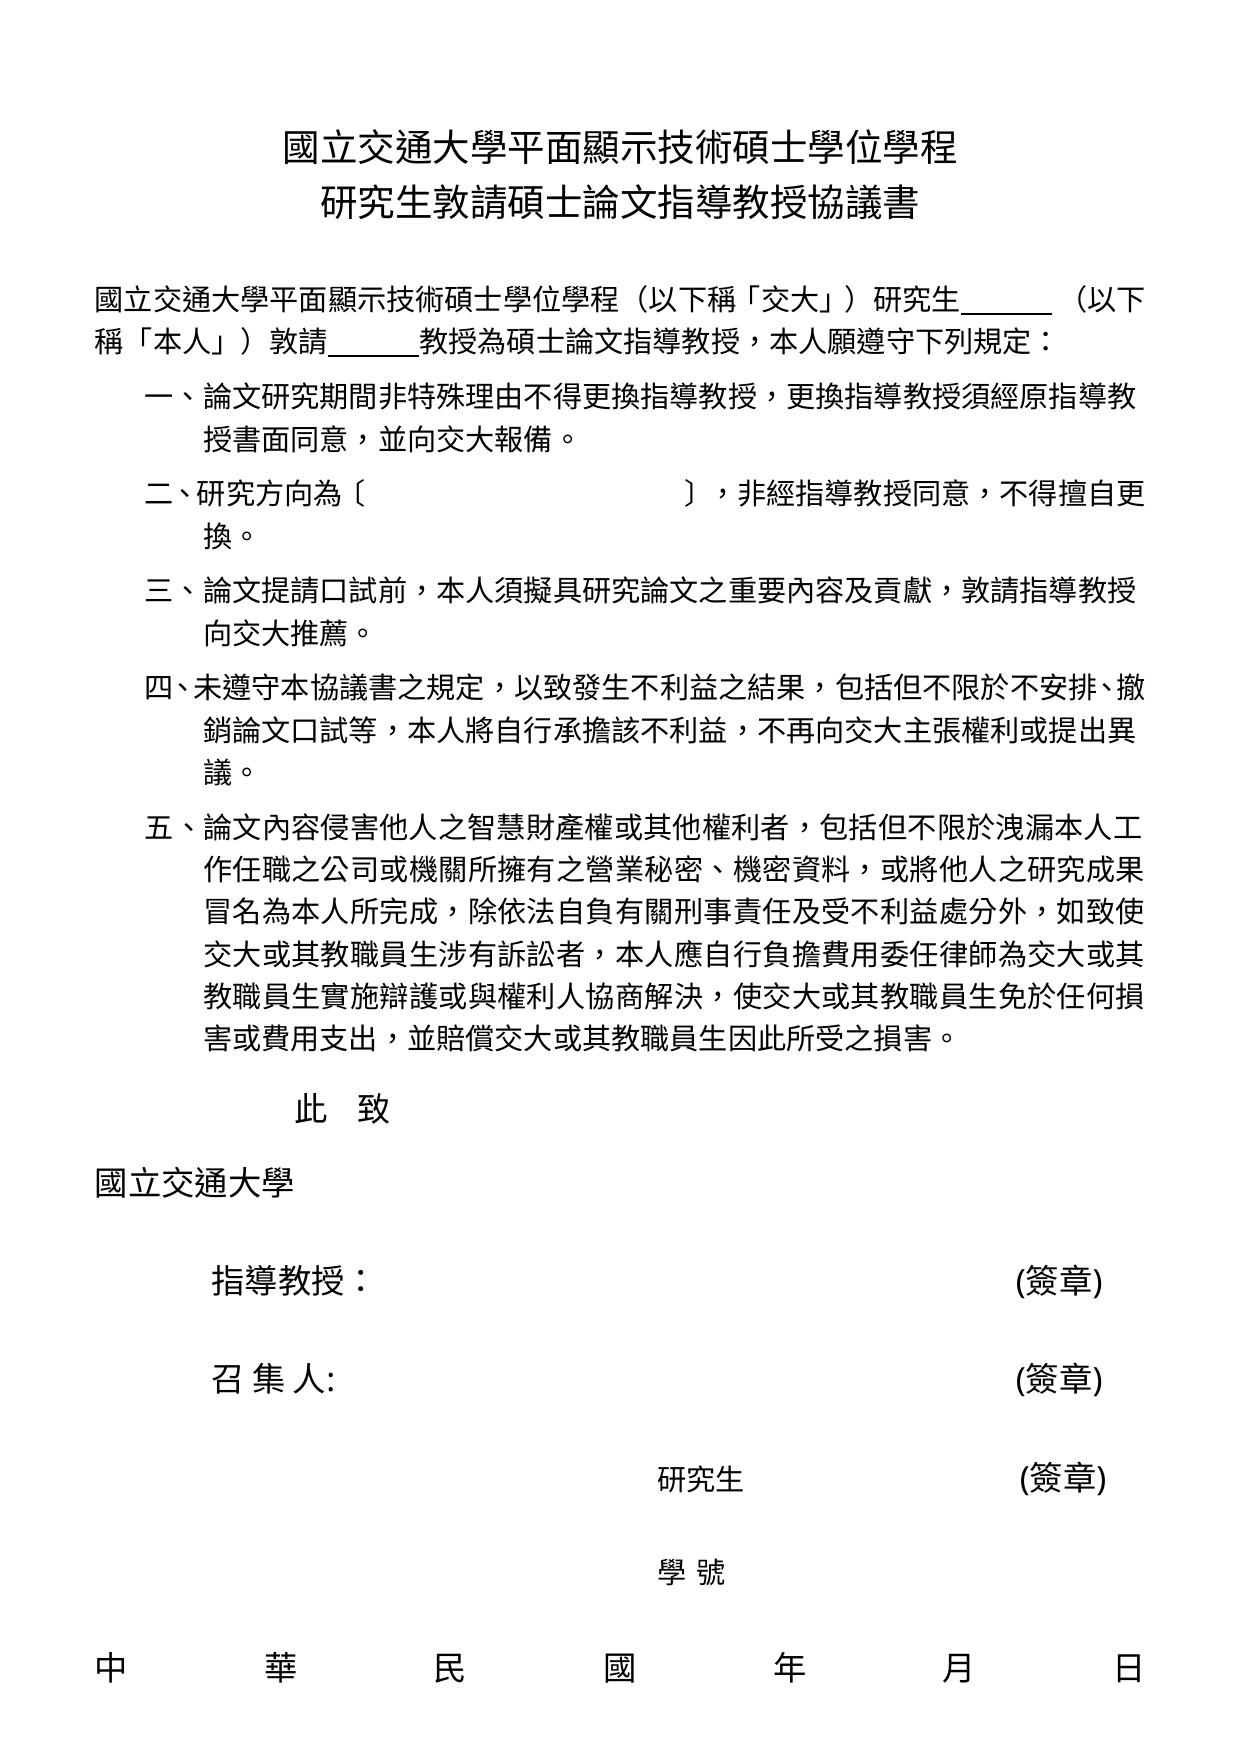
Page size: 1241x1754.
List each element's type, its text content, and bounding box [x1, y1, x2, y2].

text 五、論文內容侵害他人之智慧財產權或其他權利者，包括但不限於洩漏本人工作任職之公司或機關所擁有之營業秘密、機密資料，或將他人之研究成果冒名為本人所完成，除依法自負有關刑事責任及受不利益處分外，如致使交大或其教職員生涉有訴訟者，本人應自行負擔費用委任律師為交大或其教職員生實施辯護或與權利人協商解決，使交大或其教職員生免於任何損害或費用支出，並賠償交大或其教職員生因此所受之損害。 [144, 804, 1146, 1058]
text 指導教授： (簽章) [94, 1254, 1146, 1303]
text 國立交通大學 [94, 1156, 1146, 1204]
text 學號 [94, 1550, 1146, 1592]
text 三、論文提請口試前，本人須擬具研究論文之重要內容及貢獻，敦請指導教授向交大推薦。 [144, 568, 1146, 652]
text 一、論文研究期間非特殊理由不得更換指導教授，更換指導教授須經原指導教授書面同意，並向交大報備。 [144, 374, 1146, 458]
text 研究生敦請碩士論文指導教授協議書 [94, 172, 1146, 227]
text 召 集 人: (簽章) [94, 1353, 1146, 1401]
text 中華民國年月日 [94, 1642, 1146, 1690]
text 四、未遵守本協議書之規定，以致發生不利益之結果，包括但不限於不安排、撤銷論文口試等，本人將自行承擔該不利益，不再向交大主張權利或提出異議。 [144, 665, 1146, 792]
text 此 致 [94, 1083, 1146, 1131]
text 國立交通大學平面顯示技術碩士學位學程 [94, 118, 1146, 172]
text 二、研究方向為〔 〕，非經指導教授同意，不得擅自更換。 [144, 471, 1146, 555]
text 國立交通大學平面顯示技術碩士學位學程（以下稱「交大」）研究生 （以下稱「本人」）敦請 教授為碩士論文指導教授，本人願遵守下列規定： [94, 277, 1146, 361]
text 研究生 (簽章) [94, 1451, 1146, 1500]
